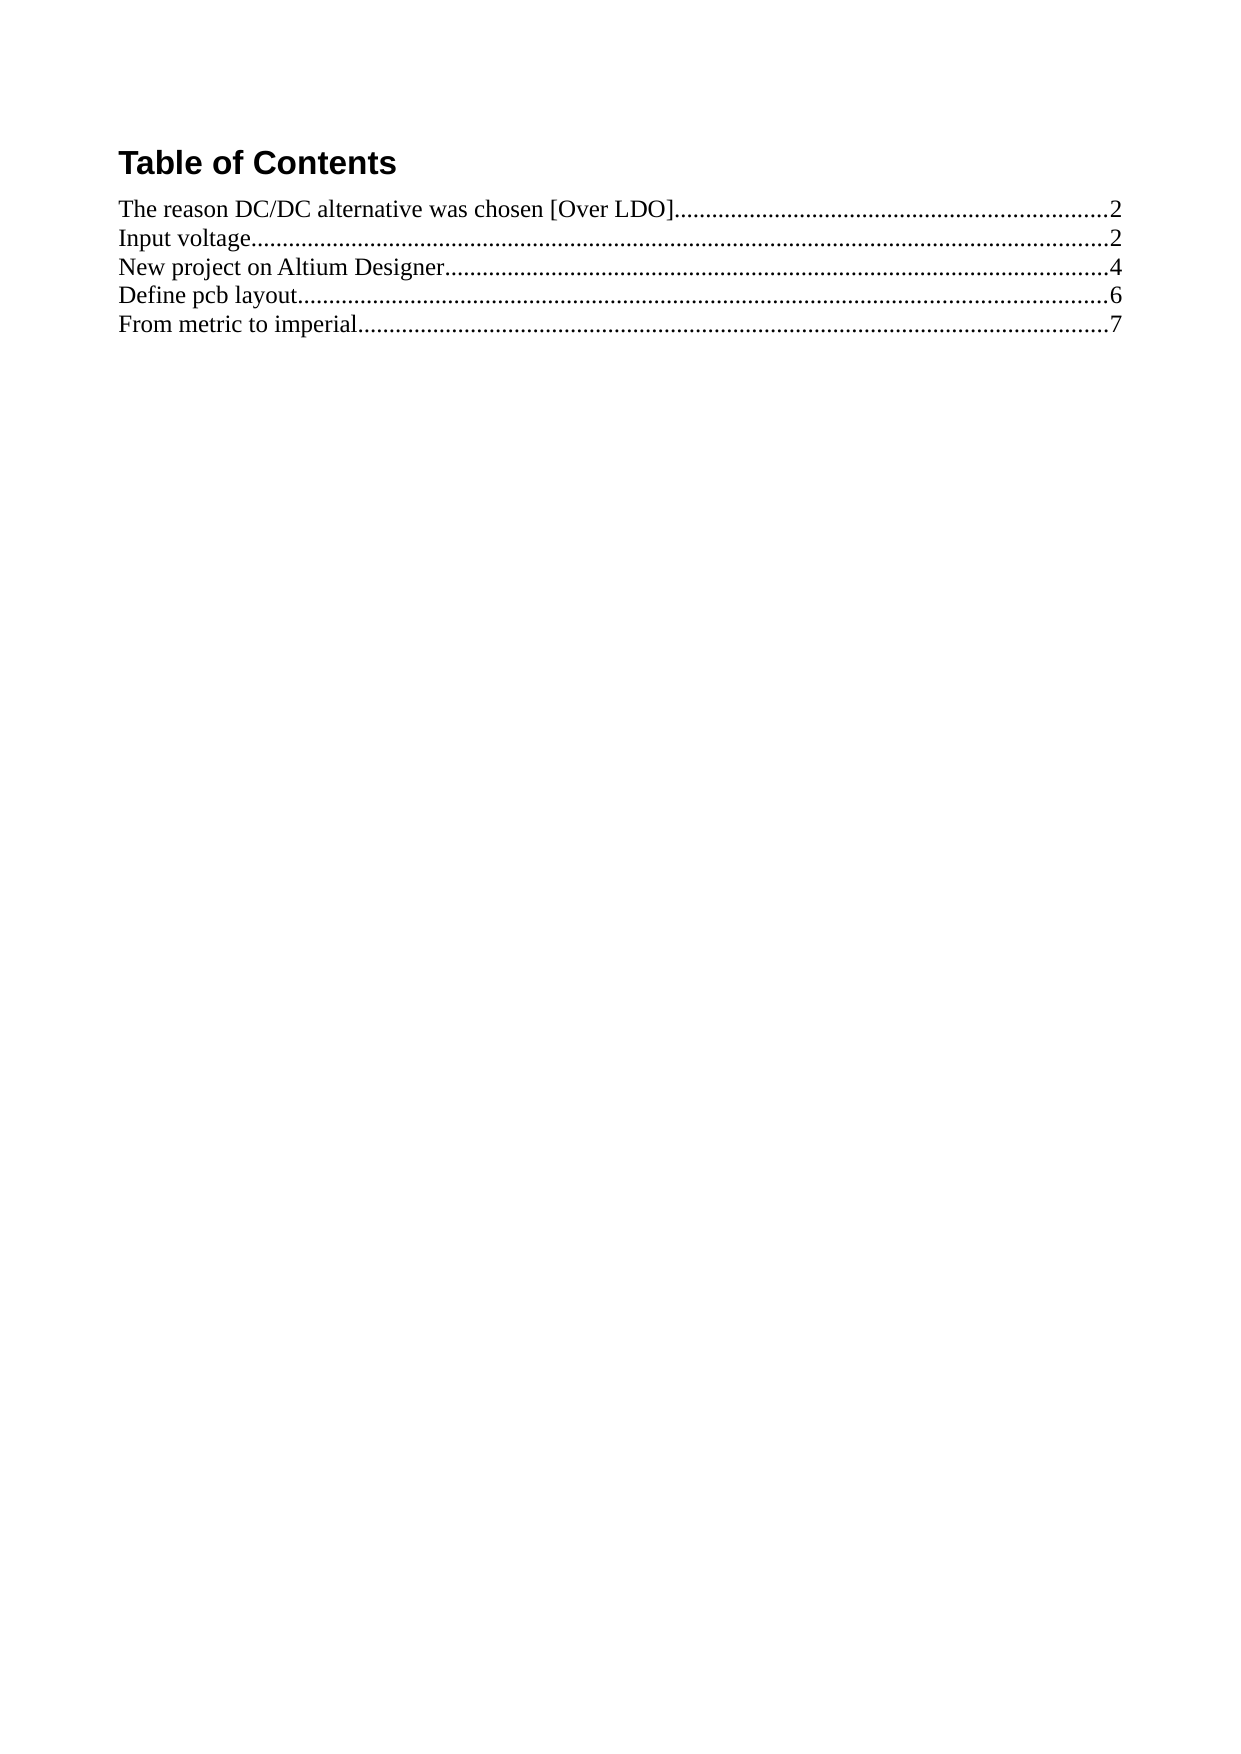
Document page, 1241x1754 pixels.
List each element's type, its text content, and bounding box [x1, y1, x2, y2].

subtitle Table of Contents [118, 143, 1122, 182]
text Input voltage 2 [118, 223, 1122, 252]
text New project on Altium Designer 4 [118, 252, 1122, 280]
text Define pcb layout 6 [118, 280, 1122, 309]
text The reason DC/DC alternative was chosen [Over LDO] 2 [118, 194, 1122, 223]
text From metric to imperial 7 [118, 309, 1122, 338]
